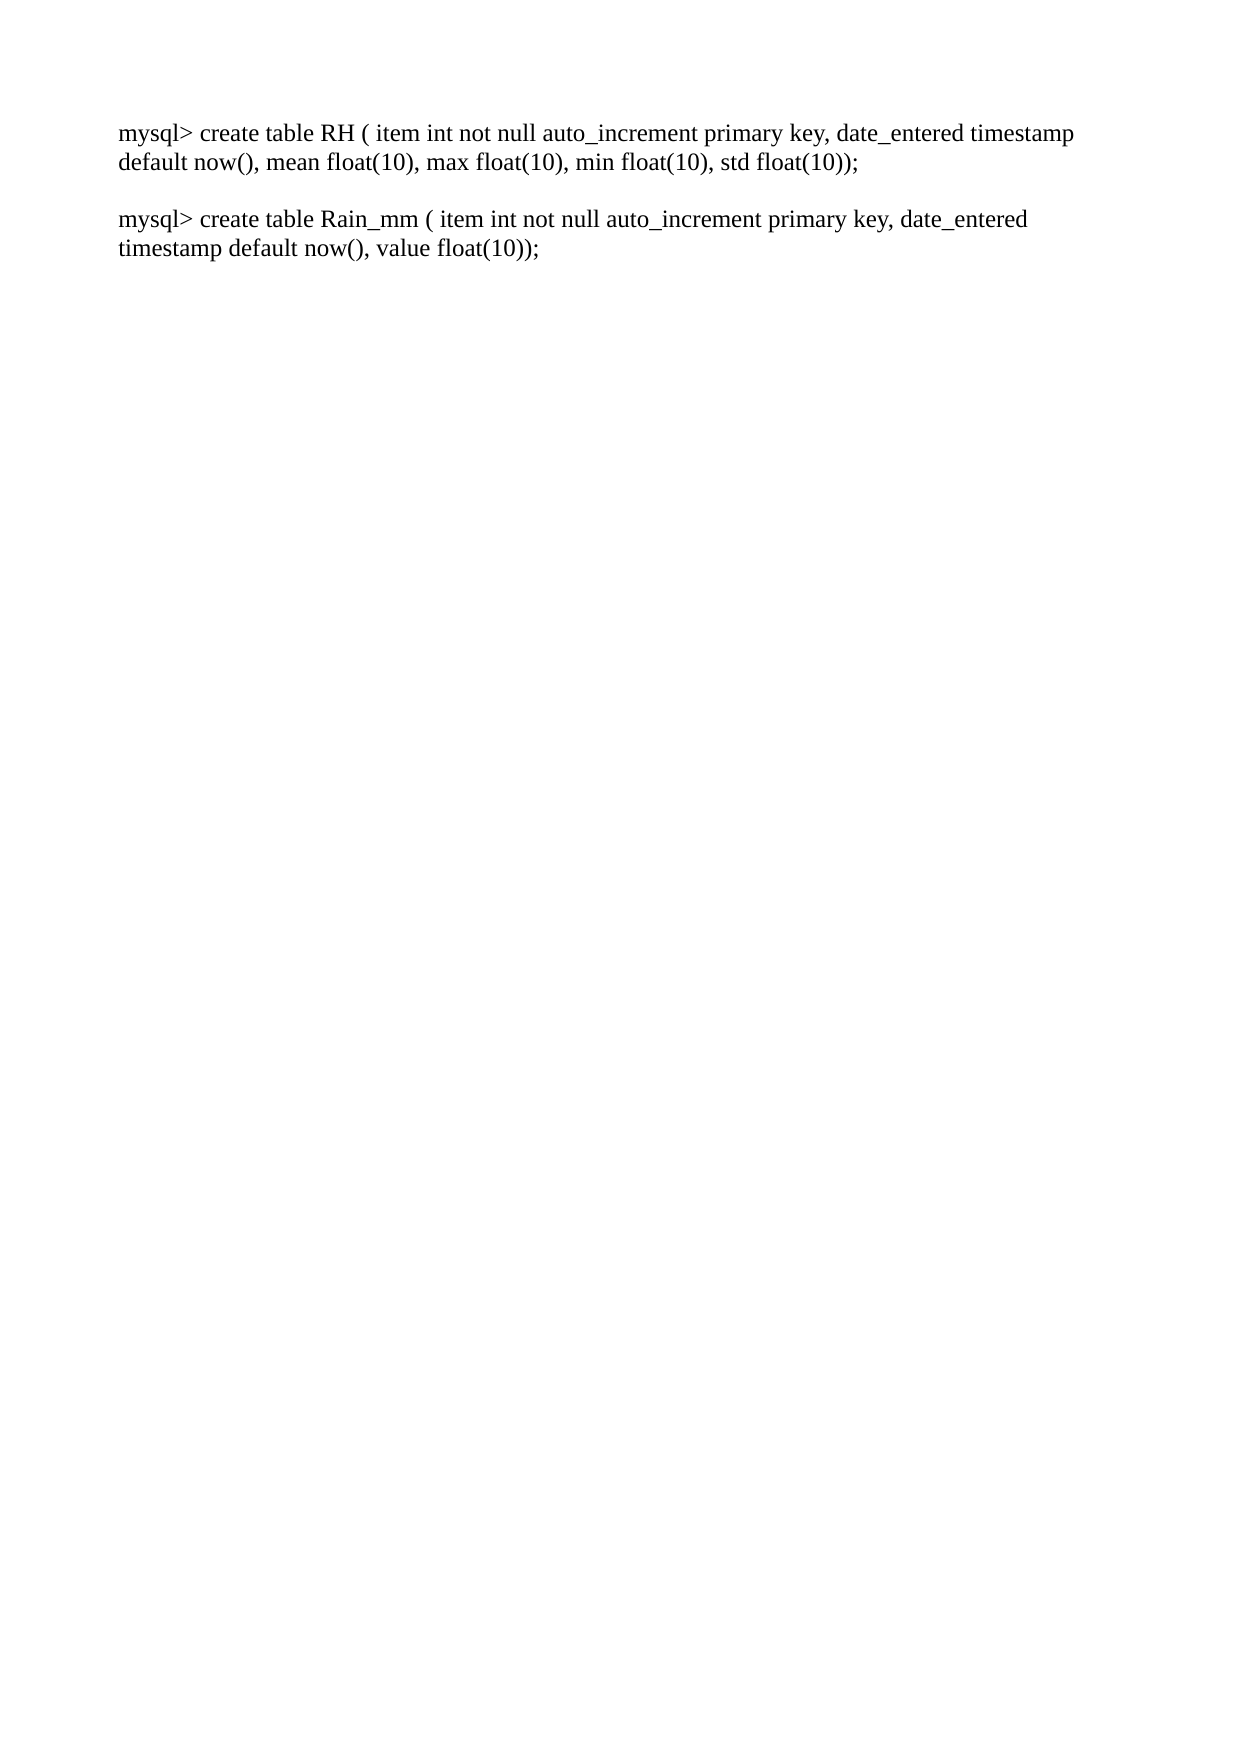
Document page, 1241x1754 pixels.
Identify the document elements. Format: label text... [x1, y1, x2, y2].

text mysql> create table Rain_mm ( item int not null auto_increment primary key, date_entered timestamp default now(), value float(10)); [118, 204, 1122, 262]
text mysql> create table RH ( item int not null auto_increment primary key, date_entered timestamp default now(), mean float(10), max float(10), min float(10), std float(10)); [118, 118, 1122, 176]
